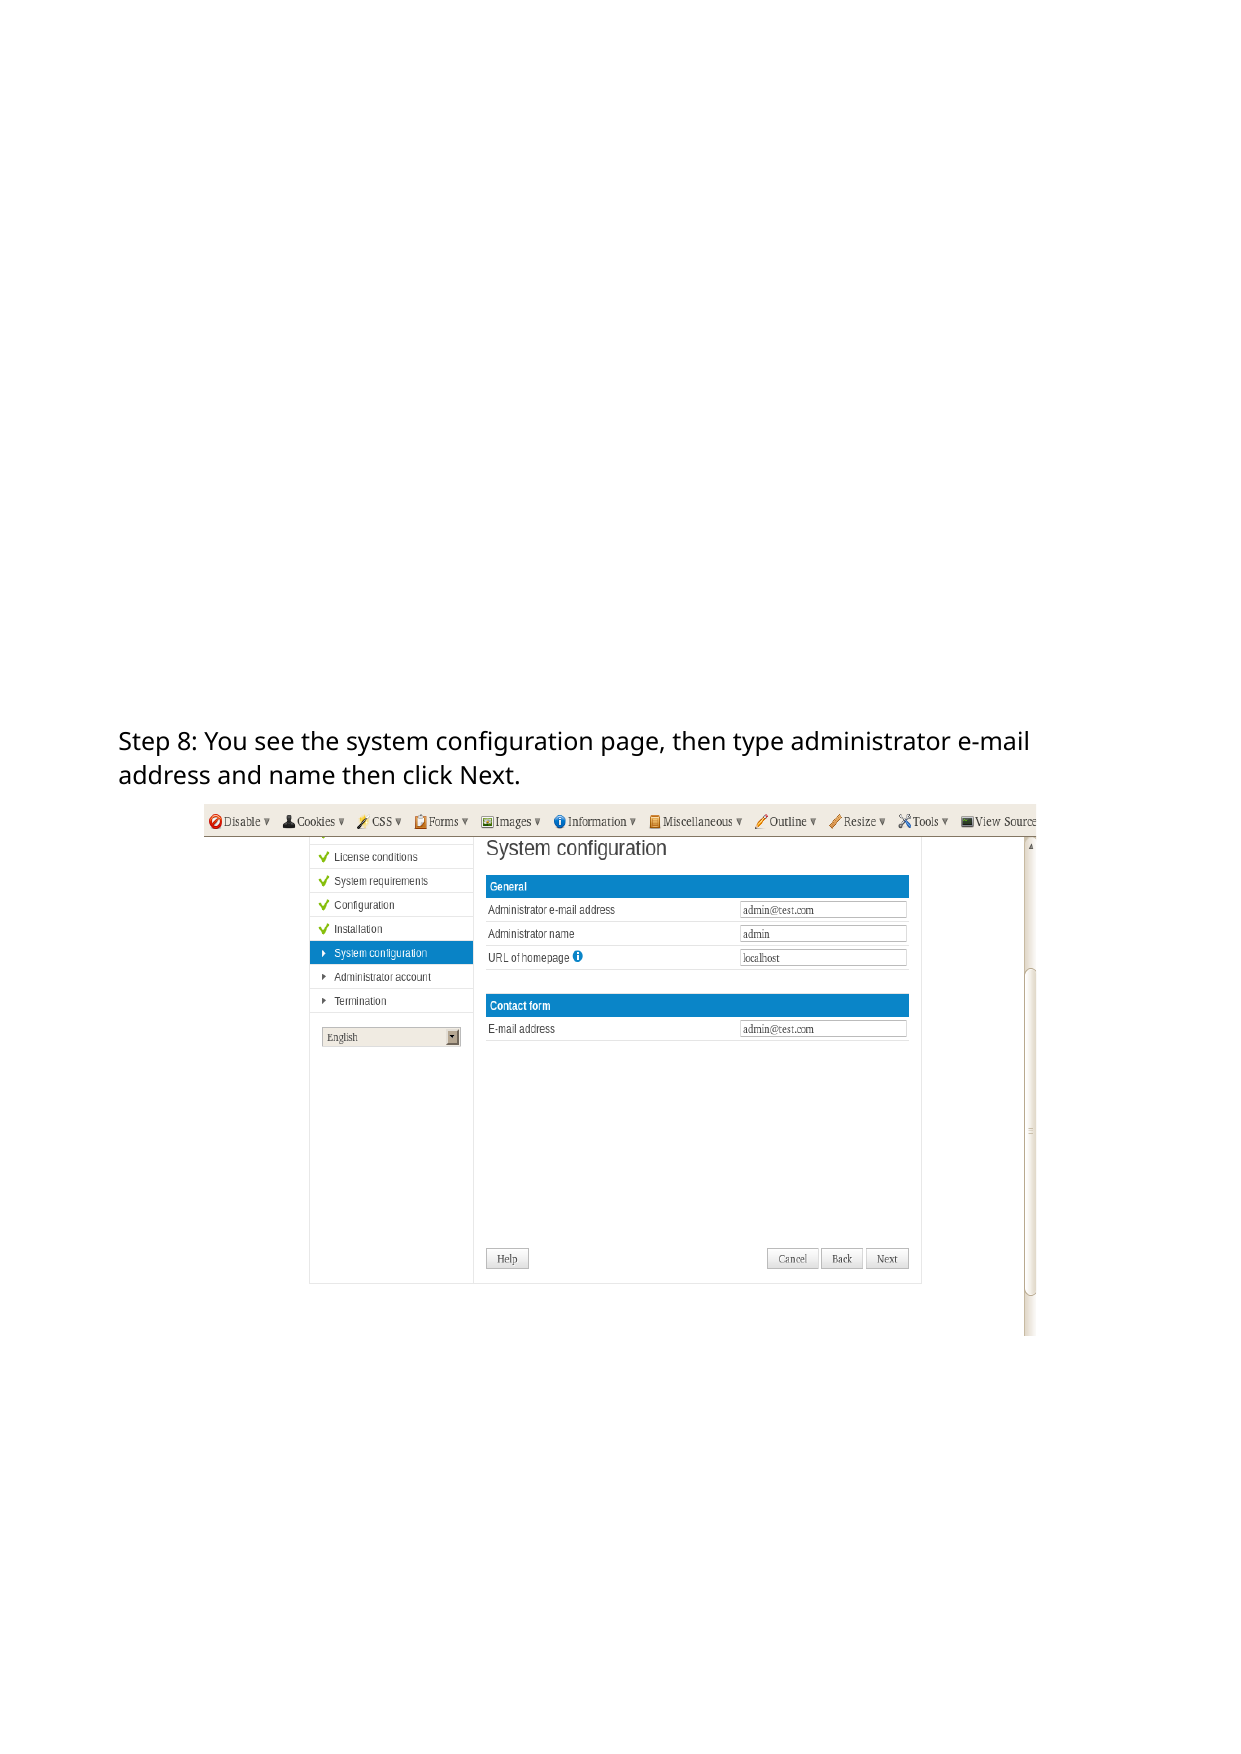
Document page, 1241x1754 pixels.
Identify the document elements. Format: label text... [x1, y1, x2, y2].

picture [204, 804, 1037, 1336]
text Step 8: You see the system configuration page, then type administrator e-mail address and name then click Next. [118, 723, 1122, 792]
